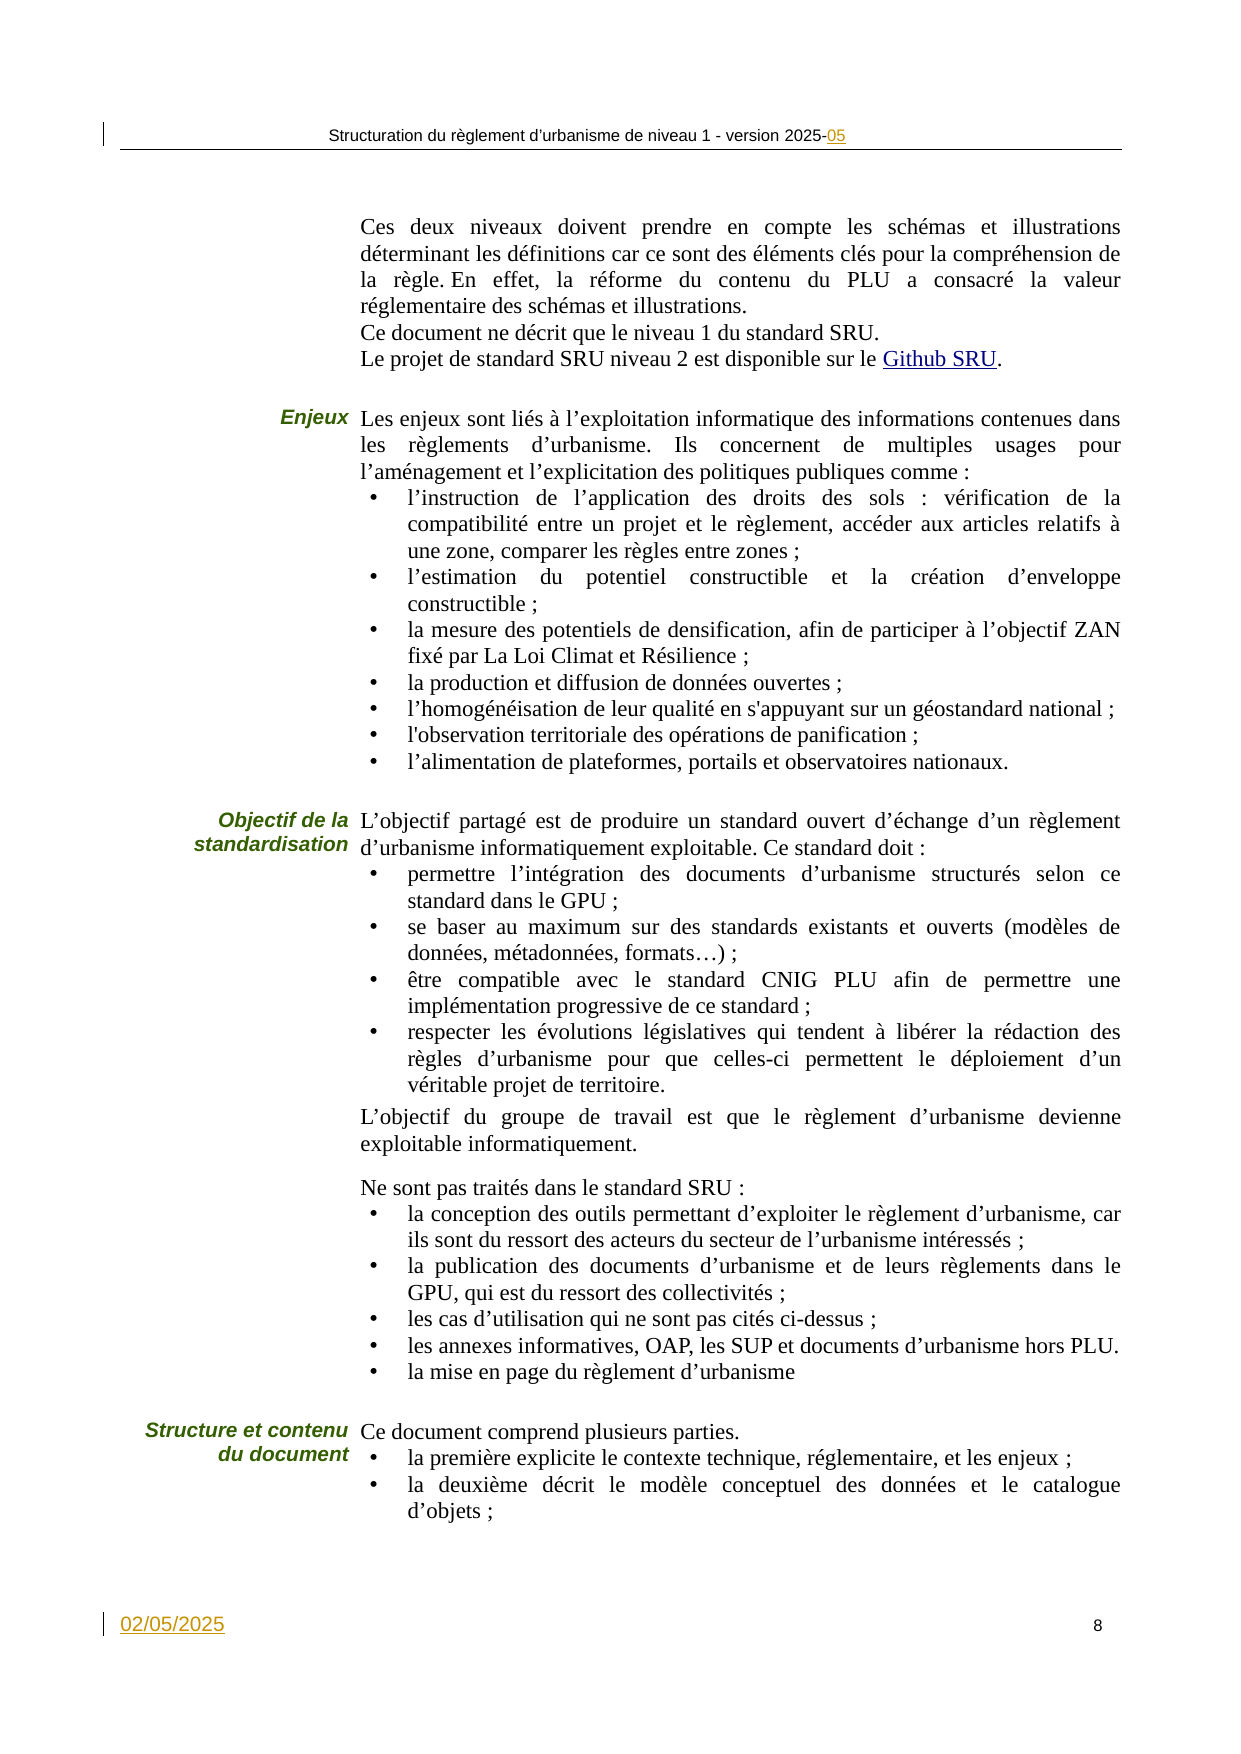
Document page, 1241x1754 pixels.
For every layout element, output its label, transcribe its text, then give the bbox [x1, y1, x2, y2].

table_header Structure et contenu du document [118, 1412, 354, 1529]
table_header Les enjeux sont liés à l’exploitation informatique des informations contenues dans les règlements d’urbanisme. Ils concernent de multiples usages pour l’aménagement et l’explicitation des politiques publiques comme : l’instruction de l’application des droits des sols : vérification de la compatibilité entre un projet et le règlement, accéder aux articles relatifs à une zone, comparer les règles entre zones ; l’estimation du potentiel constructible et la création d’enveloppe constructible ; la mesure des potentiels de densification, afin de participer à l’objectif ZAN fixé par La Loi Climat et Résilience ; la production et diffusion de données ouvertes ; l’homogénéisation de leur qualité en s'appuyant sur un géostandard national ; l'observation territoriale des opérations de panification ; l’alimentation de plateformes, portails et observatoires nationaux. [354, 399, 1122, 780]
table_header [118, 202, 354, 377]
table_header Enjeux [118, 399, 354, 780]
table_cell Ne sont pas traités dans le standard SRU : la conception des outils permettant d’exploiter le règlement d’urbanisme, car ils sont du ressort des acteurs du secteur de l’urbanisme intéressés ; la publication des documents d’urbanisme et de leurs règlements dans le GPU, qui est du ressort des collectivités ; les cas d’utilisation qui ne sont pas cités ci-dessus ; les annexes informatives, OAP, les SUP et documents d’urbanisme hors PLU. la mise en page du règlement d’urbanisme [354, 1162, 1122, 1390]
table_cell [118, 1162, 354, 1390]
table_header L’objectif partagé est de produire un standard ouvert d’échange d’un règlement d’urbanisme informatiquement exploitable. Ce standard doit : permettre l’intégration des documents d’urbanisme structurés selon ce standard dans le GPU ; se baser au maximum sur des standards existants et ouverts (modèles de données, métadonnées, formats…) ; être compatible avec le standard CNIG PLU afin de permettre une implémentation progressive de ce standard ; respecter les évolutions législatives qui tendent à libérer la rédaction des règles d’urbanisme pour que celles-ci permettent le déploiement d’un véritable projet de territoire. L’objectif du groupe de travail est que le règlement d’urbanisme devienne exploitable informatiquement. [354, 802, 1122, 1162]
table_header Objectif de la standardisation [118, 802, 354, 1162]
table_header Ce document comprend plusieurs parties. la première explicite le contexte technique, réglementaire, et les enjeux ; la deuxième décrit le modèle conceptuel des données et le catalogue d’objets ; [354, 1412, 1122, 1529]
table_header Ces deux niveaux doivent prendre en compte les schémas et illustrations déterminant les définitions car ce sont des éléments clés pour la compréhension de la règle. En effet, la réforme du contenu du PLU a consacré la valeur réglementaire des schémas et illustrations. Ce document ne décrit que le niveau 1 du standard SRU. Le projet de standard SRU niveau 2 est disponible sur le Github SRU. [354, 202, 1122, 377]
